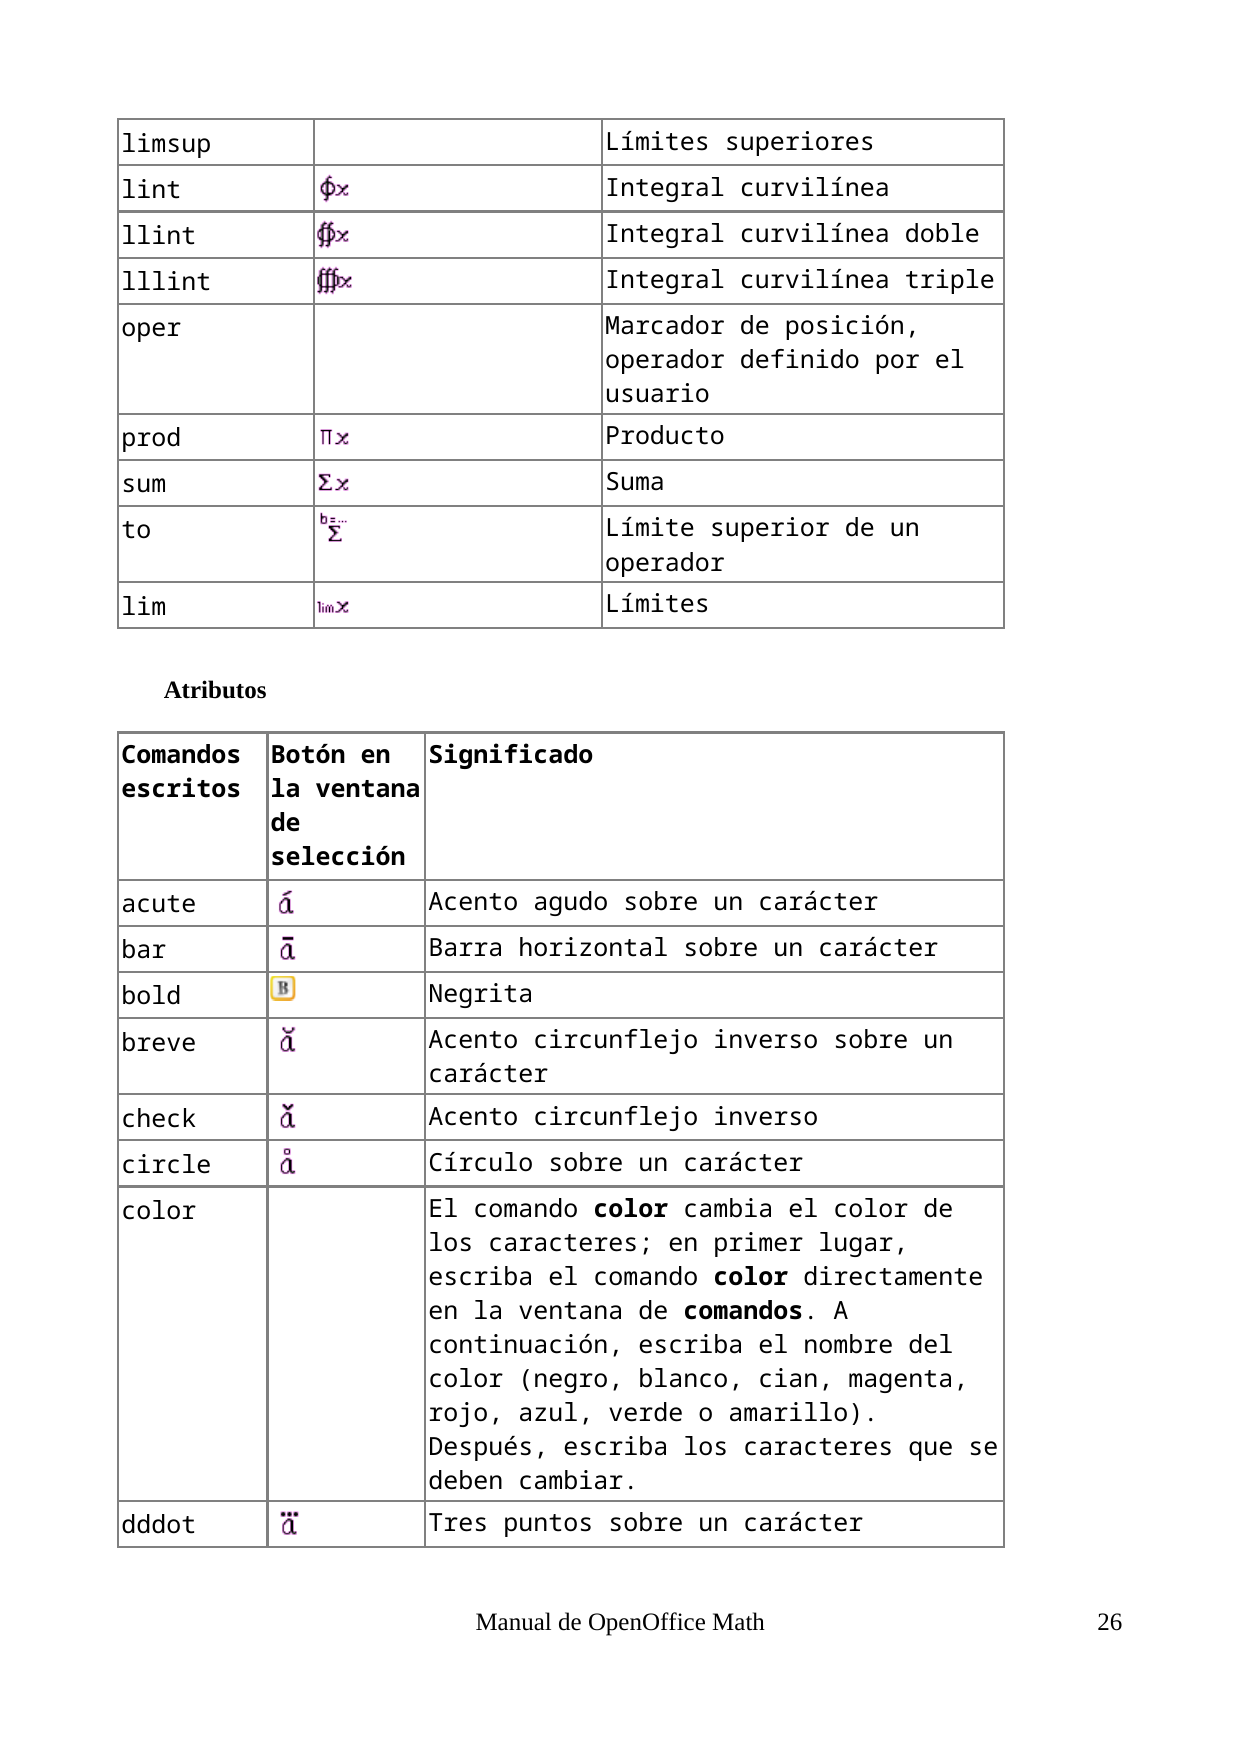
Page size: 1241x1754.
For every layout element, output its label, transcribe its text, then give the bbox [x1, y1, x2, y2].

table_cell color [119, 1188, 266, 1500]
table_cell acute [119, 881, 266, 925]
text Atributos [118, 676, 1122, 704]
picture [270, 929, 308, 968]
table_cell [315, 461, 601, 505]
table_cell Límites superiores [603, 120, 1003, 164]
table_cell Tres puntos sobre un carácter [426, 1502, 1003, 1546]
table_cell circle [119, 1141, 266, 1185]
table_cell Suma [603, 461, 1003, 505]
table_cell Barra horizontal sobre un carácter [426, 927, 1003, 971]
picture [270, 1144, 308, 1182]
table_cell lint [119, 166, 313, 210]
picture [316, 169, 355, 207]
table_cell bar [119, 927, 266, 971]
table_cell [315, 305, 601, 413]
table_cell to [119, 507, 313, 581]
table_header Significado [426, 734, 1003, 879]
table_cell llint [119, 213, 313, 257]
table_cell Límite superior de un operador [603, 507, 1003, 581]
table_cell sum [119, 461, 313, 505]
table_cell Límites [603, 583, 1003, 627]
table_cell Marcador de posición, operador definido por el usuario [603, 305, 1003, 413]
table_cell [315, 213, 601, 257]
table_cell [269, 1188, 424, 1500]
picture [316, 215, 355, 253]
picture [270, 1505, 308, 1543]
table_cell Negrita [426, 973, 1003, 1017]
picture [316, 417, 355, 456]
table_cell Acento agudo sobre un carácter [426, 881, 1003, 925]
table_cell [269, 1095, 424, 1139]
table_cell breve [119, 1019, 266, 1093]
table_cell lim [119, 583, 313, 627]
table_cell [269, 1019, 424, 1093]
table_cell limsup [119, 120, 313, 164]
picture [316, 510, 355, 548]
table_cell bold [119, 973, 266, 1017]
table_cell [315, 120, 601, 164]
picture [270, 1098, 308, 1136]
table_cell [269, 1502, 424, 1546]
picture [270, 976, 296, 1001]
table_cell Integral curvilínea [603, 166, 1003, 210]
table_header Botón en la ventana de selección [269, 734, 424, 879]
table_cell [269, 881, 424, 925]
picture [270, 883, 308, 922]
table_cell [315, 259, 601, 303]
table_cell Acento circunflejo inverso [426, 1095, 1003, 1139]
table_cell dddot [119, 1502, 266, 1546]
table_cell oper [119, 305, 313, 413]
table_cell Círculo sobre un carácter [426, 1141, 1003, 1185]
picture [270, 1022, 308, 1060]
table_cell [269, 927, 424, 971]
table_cell [315, 415, 601, 459]
table_cell [315, 166, 601, 210]
table_cell Integral curvilínea doble [603, 213, 1003, 257]
table_cell [269, 973, 424, 1017]
table_header Comandos escritos [119, 734, 266, 879]
table_cell Integral curvilínea triple [603, 259, 1003, 303]
table_cell El comando color cambia el color de los caracteres; en primer lugar, escriba el comando color directamente en la ventana de comandos. A continuación, escriba el nombre del color (negro, blanco, cian, magenta, rojo, azul, verde o amarillo). Después, escriba los caracteres que se deben cambiar. [426, 1188, 1003, 1500]
table_cell check [119, 1095, 266, 1139]
table_cell Producto [603, 415, 1003, 459]
picture [316, 261, 355, 299]
table_cell lllint [119, 259, 313, 303]
picture [316, 463, 355, 502]
table_cell prod [119, 415, 313, 459]
table_cell [315, 583, 601, 627]
table_cell Acento circunflejo inverso sobre un carácter [426, 1019, 1003, 1093]
table_cell [315, 507, 601, 581]
table_cell [269, 1141, 424, 1185]
picture [316, 586, 355, 624]
